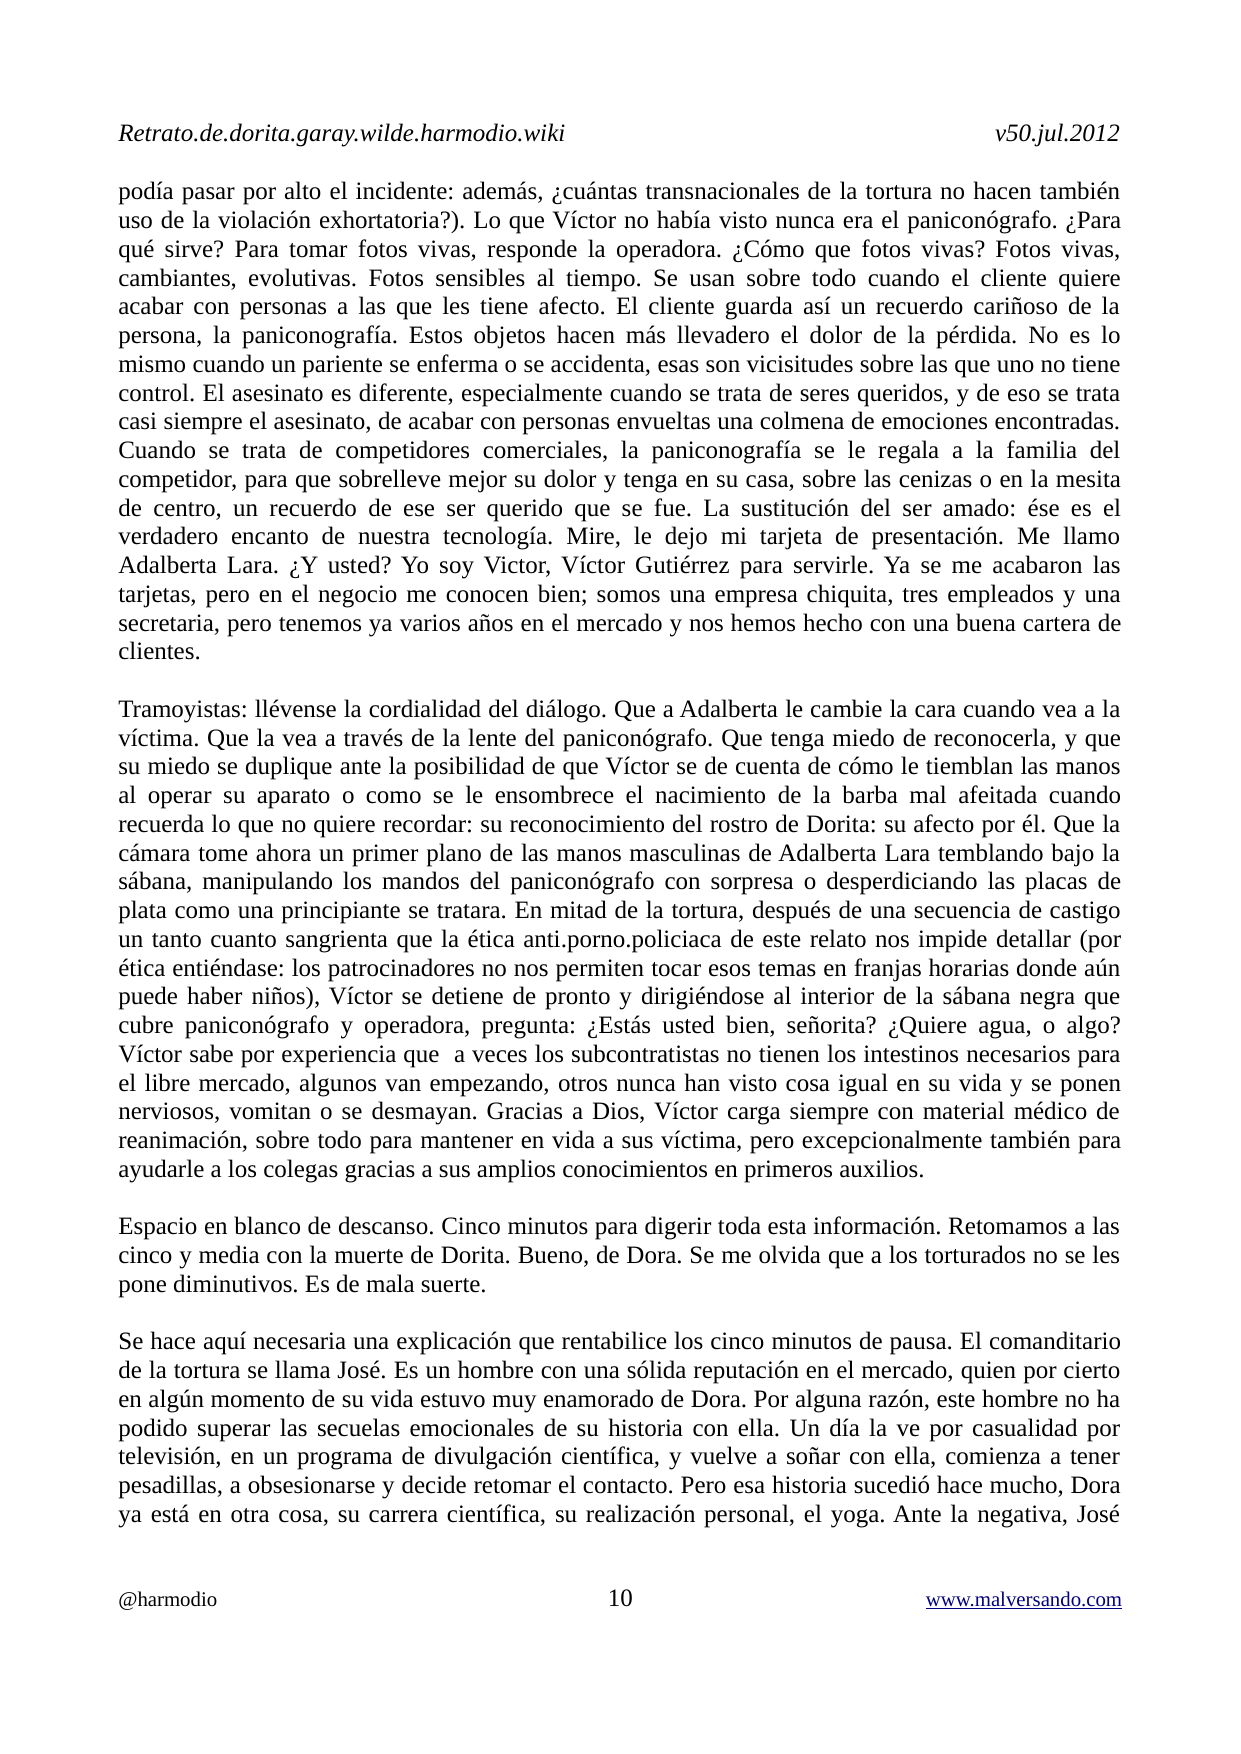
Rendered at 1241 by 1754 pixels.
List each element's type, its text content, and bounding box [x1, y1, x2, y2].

text podía pasar por alto el incidente: además, ¿cuántas transnacionales de la tortura no hacen también uso de la violación exhortatoria?). Lo que Víctor no había visto nunca era el paniconógrafo. ¿Para qué sirve? Para tomar fotos vivas, responde la operadora. ¿Cómo que fotos vivas? Fotos vivas, cambiantes, evolutivas. Fotos sensibles al tiempo. Se usan sobre todo cuando el cliente quiere acabar con personas a las que les tiene afecto. El cliente guarda así un recuerdo cariñoso de la persona, la paniconografía. Estos objetos hacen más llevadero el dolor de la pérdida. No es lo mismo cuando un pariente se enferma o se accidenta, esas son vicisitudes sobre las que uno no tiene control. El asesinato es diferente, especialmente cuando se trata de seres queridos, y de eso se trata casi siempre el asesinato, de acabar con personas envueltas una colmena de emociones encontradas. Cuando se trata de competidores comerciales, la paniconografía se le regala a la familia del competidor, para que sobrelleve mejor su dolor y tenga en su casa, sobre las cenizas o en la mesita de centro, un recuerdo de ese ser querido que se fue. La sustitución del ser amado: ése es el verdadero encanto de nuestra tecnología. Mire, le dejo mi tarjeta de presentación. Me llamo Adalberta Lara. ¿Y usted? Yo soy Victor, Víctor Gutiérrez para servirle. Ya se me acabaron las tarjetas, pero en el negocio me conocen bien; somos una empresa chiquita, tres empleados y una secretaria, pero tenemos ya varios años en el mercado y nos hemos hecho con una buena cartera de clientes. [118, 176, 1122, 665]
text Tramoyistas: llévense la cordialidad del diálogo. Que a Adalberta le cambie la cara cuando vea a la víctima. Que la vea a través de la lente del paniconógrafo. Que tenga miedo de reconocerla, y que su miedo se duplique ante la posibilidad de que Víctor se de cuenta de cómo le tiemblan las manos al operar su aparato o como se le ensombrece el nacimiento de la barba mal afeitada cuando recuerda lo que no quiere recordar: su reconocimiento del rostro de Dorita: su afecto por él. Que la cámara tome ahora un primer plano de las manos masculinas de Adalberta Lara temblando bajo la sábana, manipulando los mandos del paniconógrafo con sorpresa o desperdiciando las placas de plata como una principiante se tratara. En mitad de la tortura, después de una secuencia de castigo un tanto cuanto sangrienta que la ética anti.porno.policiaca de este relato nos impide detallar (por ética entiéndase: los patrocinadores no nos permiten tocar esos temas en franjas horarias donde aún puede haber niños), Víctor se detiene de pronto y dirigiéndose al interior de la sábana negra que cubre paniconógrafo y operadora, pregunta: ¿Estás usted bien, señorita? ¿Quiere agua, o algo? Víctor sabe por experiencia que a veces los subcontratistas no tienen los intestinos necesarios para el libre mercado, algunos van empezando, otros nunca han visto cosa igual en su vida y se ponen nerviosos, vomitan o se desmayan. Gracias a Dios, Víctor carga siempre con material médico de reanimación, sobre todo para mantener en vida a sus víctima, pero excepcionalmente también para ayudarle a los colegas gracias a sus amplios conocimientos en primeros auxilios. [118, 694, 1122, 1183]
text Espacio en blanco de descanso. Cinco minutos para digerir toda esta información. Retomamos a las cinco y media con la muerte de Dorita. Bueno, de Dora. Se me olvida que a los torturados no se les pone diminutivos. Es de mala suerte. [118, 1211, 1122, 1298]
text Se hace aquí necesaria una explicación que rentabilice los cinco minutos de pausa. El comanditario de la tortura se llama José. Es un hombre con una sólida reputación en el mercado, quien por cierto en algún momento de su vida estuvo muy enamorado de Dora. Por alguna razón, este hombre no ha podido superar las secuelas emocionales de su historia con ella. Un día la ve por casualidad por televisión, en un programa de divulgación científica, y vuelve a soñar con ella, comienza a tener pesadillas, a obsesionarse y decide retomar el contacto. Pero esa historia sucedió hace mucho, Dora ya está en otra cosa, su carrera científica, su realización personal, el yoga. Ante la negativa, José [118, 1326, 1122, 1528]
